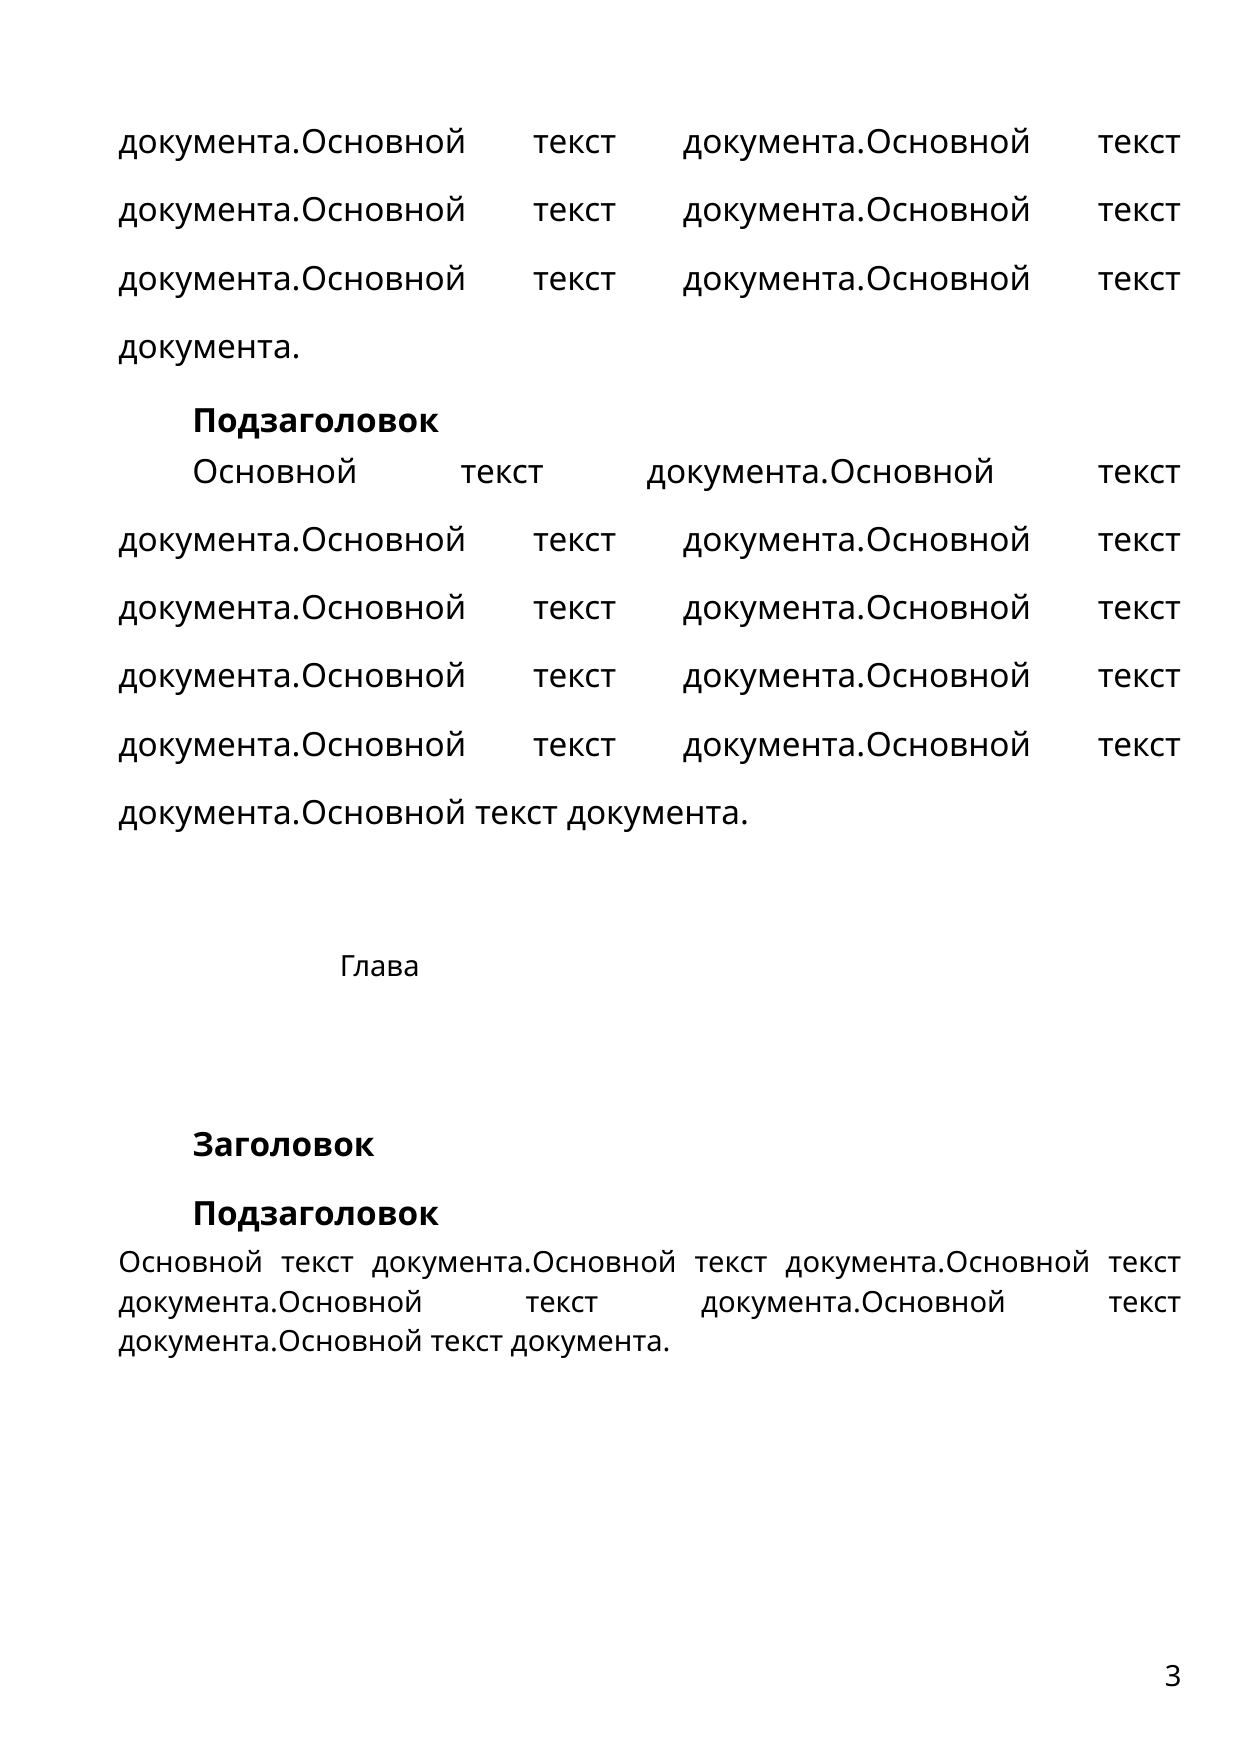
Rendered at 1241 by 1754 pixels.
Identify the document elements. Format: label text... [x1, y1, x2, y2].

text Глава [118, 857, 1181, 1103]
text документа.Основной текст документа.Основной текст документа.Основной текст документа.Основной текст документа.Основной текст документа.Основной текст документа. [118, 118, 1181, 368]
subtitle Подзаголовок [192, 397, 1181, 442]
text Основной текст документа.Основной текст документа.Основной текст документа.Основной текст документа.Основной текст документа.Основной текст документа.Основной текст документа.Основной текст документа.Основной текст документа.Основной текст документа.Основной текст документа. [118, 448, 1181, 834]
subtitle Подзаголовок [192, 1190, 1181, 1235]
subtitle Заголовок [192, 1121, 1181, 1166]
text Основной текст документа.Основной текст документа.Основной текст документа.Основной текст документа.Основной текст документа.Основной текст документа. [118, 1241, 1181, 1360]
